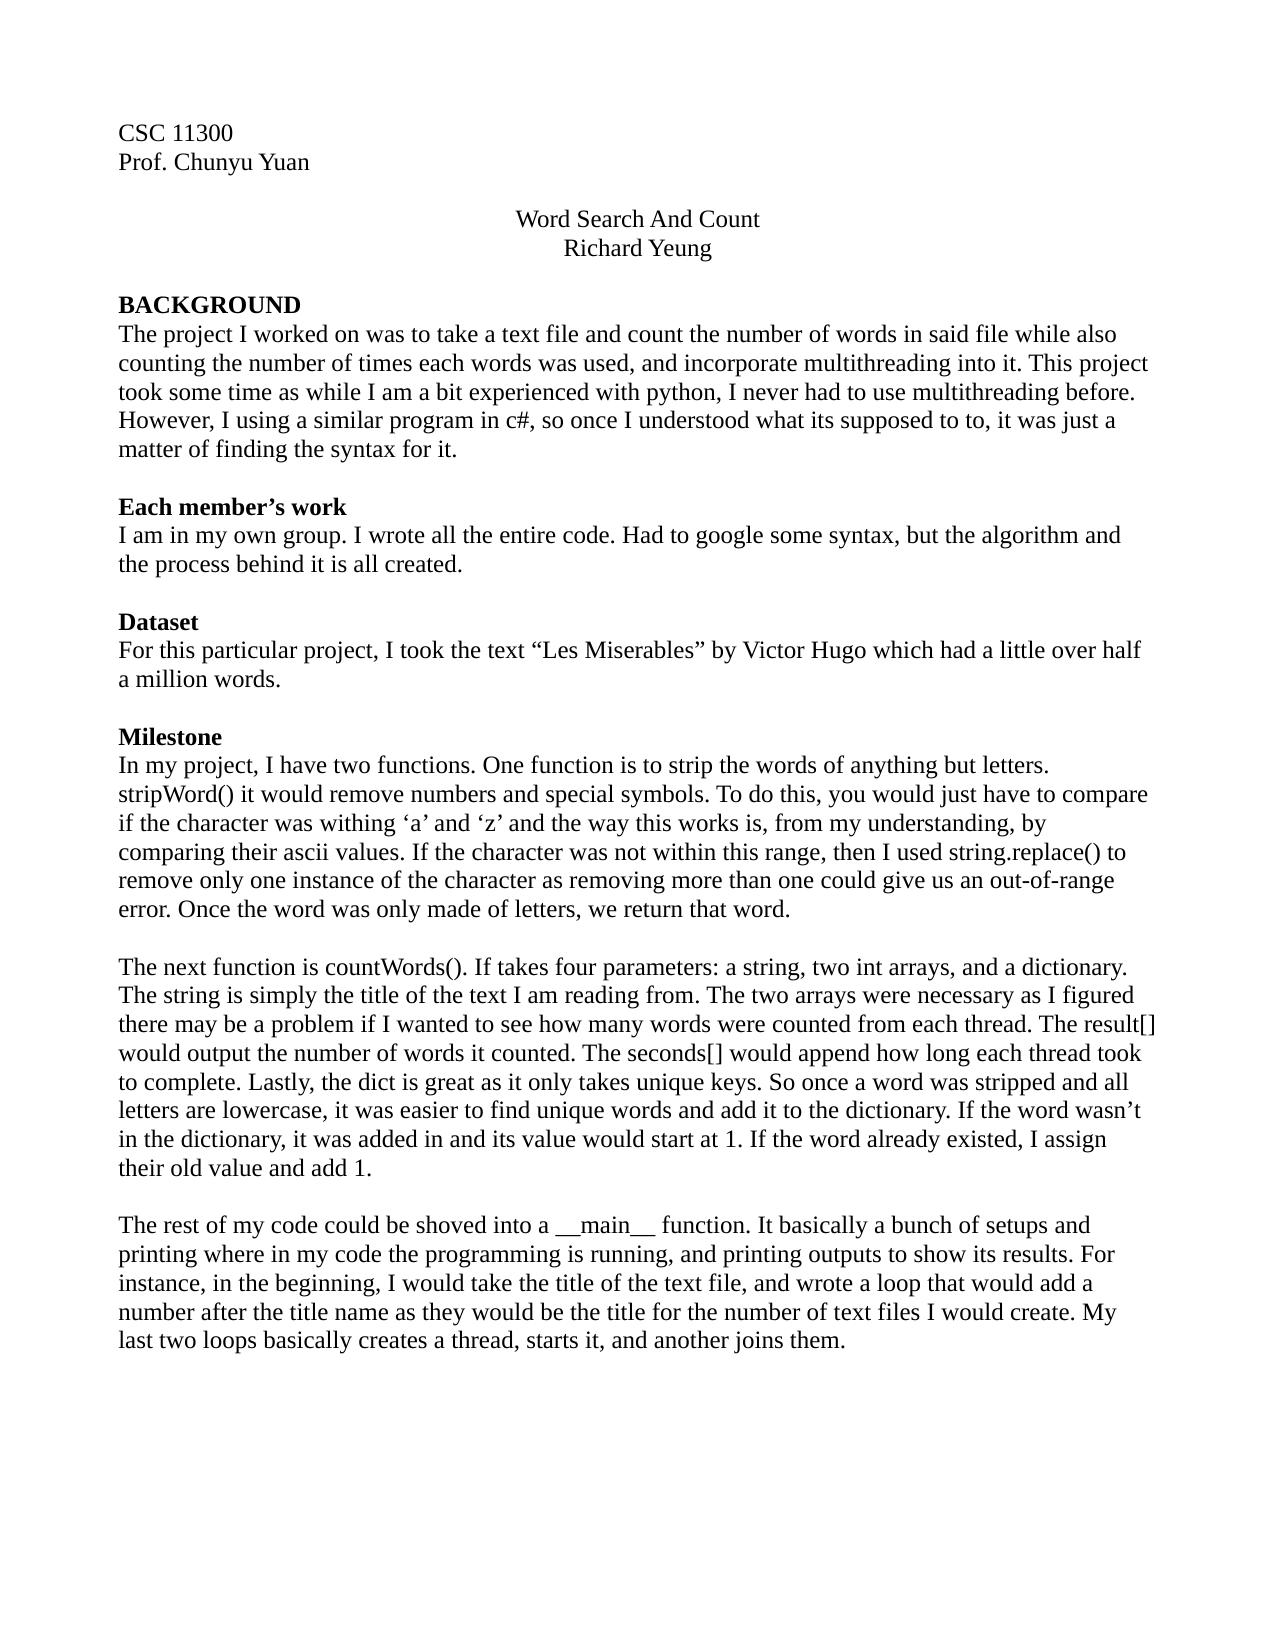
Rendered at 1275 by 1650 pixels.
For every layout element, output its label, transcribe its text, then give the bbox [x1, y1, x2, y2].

text Richard Yeung [118, 233, 1157, 262]
text In my project, I have two functions. One function is to strip the words of anything but letters. stripWord() it would remove numbers and special symbols. To do this, you would just have to compare if the character was withing ‘a’ and ‘z’ and the way this works is, from my understanding, by comparing their ascii values. If the character was not within this range, then I used string.replace() to remove only one instance of the character as removing more than one could give us an out-of-range error. Once the word was only made of letters, we return that word. [118, 751, 1157, 923]
text For this particular project, I took the text “Les Miserables” by Victor Hugo which had a little over half a million words. [118, 636, 1157, 693]
text The rest of my code could be shoved into a __main__ function. It basically a bunch of setups and printing where in my code the programming is running, and printing outputs to show its results. For instance, in the beginning, I would take the title of the text file, and wrote a loop that would add a number after the title name as they would be the title for the number of text files I would create. My last two loops basically creates a thread, starts it, and another joins them. [118, 1211, 1157, 1354]
text Word Search And Count [118, 204, 1157, 233]
text Prof. Chunyu Yuan [118, 147, 1157, 176]
text The project I worked on was to take a text file and count the number of words in said file while also counting the number of times each words was used, and incorporate multithreading into it. This project took some time as while I am a bit experienced with python, I never had to use multithreading before. However, I using a similar program in c#, so once I understood what its supposed to to, it was just a matter of finding the syntax for it. [118, 319, 1157, 463]
text CSC 11300 [118, 118, 1157, 147]
text The next function is countWords(). If takes four parameters: a string, two int arrays, and a dictionary. The string is simply the title of the text I am reading from. The two arrays were necessary as I figured there may be a problem if I wanted to see how many words were counted from each thread. The result[] would output the number of words it counted. The seconds[] would append how long each thread took to complete. Lastly, the dict is great as it only takes unique keys. So once a word was stripped and all letters are lowercase, it was easier to find unique words and add it to the dictionary. If the word wasn’t in the dictionary, it was added in and its value would start at 1. If the word already existed, I assign their old value and add 1. [118, 952, 1157, 1182]
text Dataset [118, 607, 1157, 636]
text Each member’s work [118, 492, 1157, 521]
text BACKGROUND [118, 291, 1157, 319]
text Milestone [118, 722, 1157, 751]
text I am in my own group. I wrote all the entire code. Had to google some syntax, but the algorithm and the process behind it is all created. [118, 521, 1157, 578]
